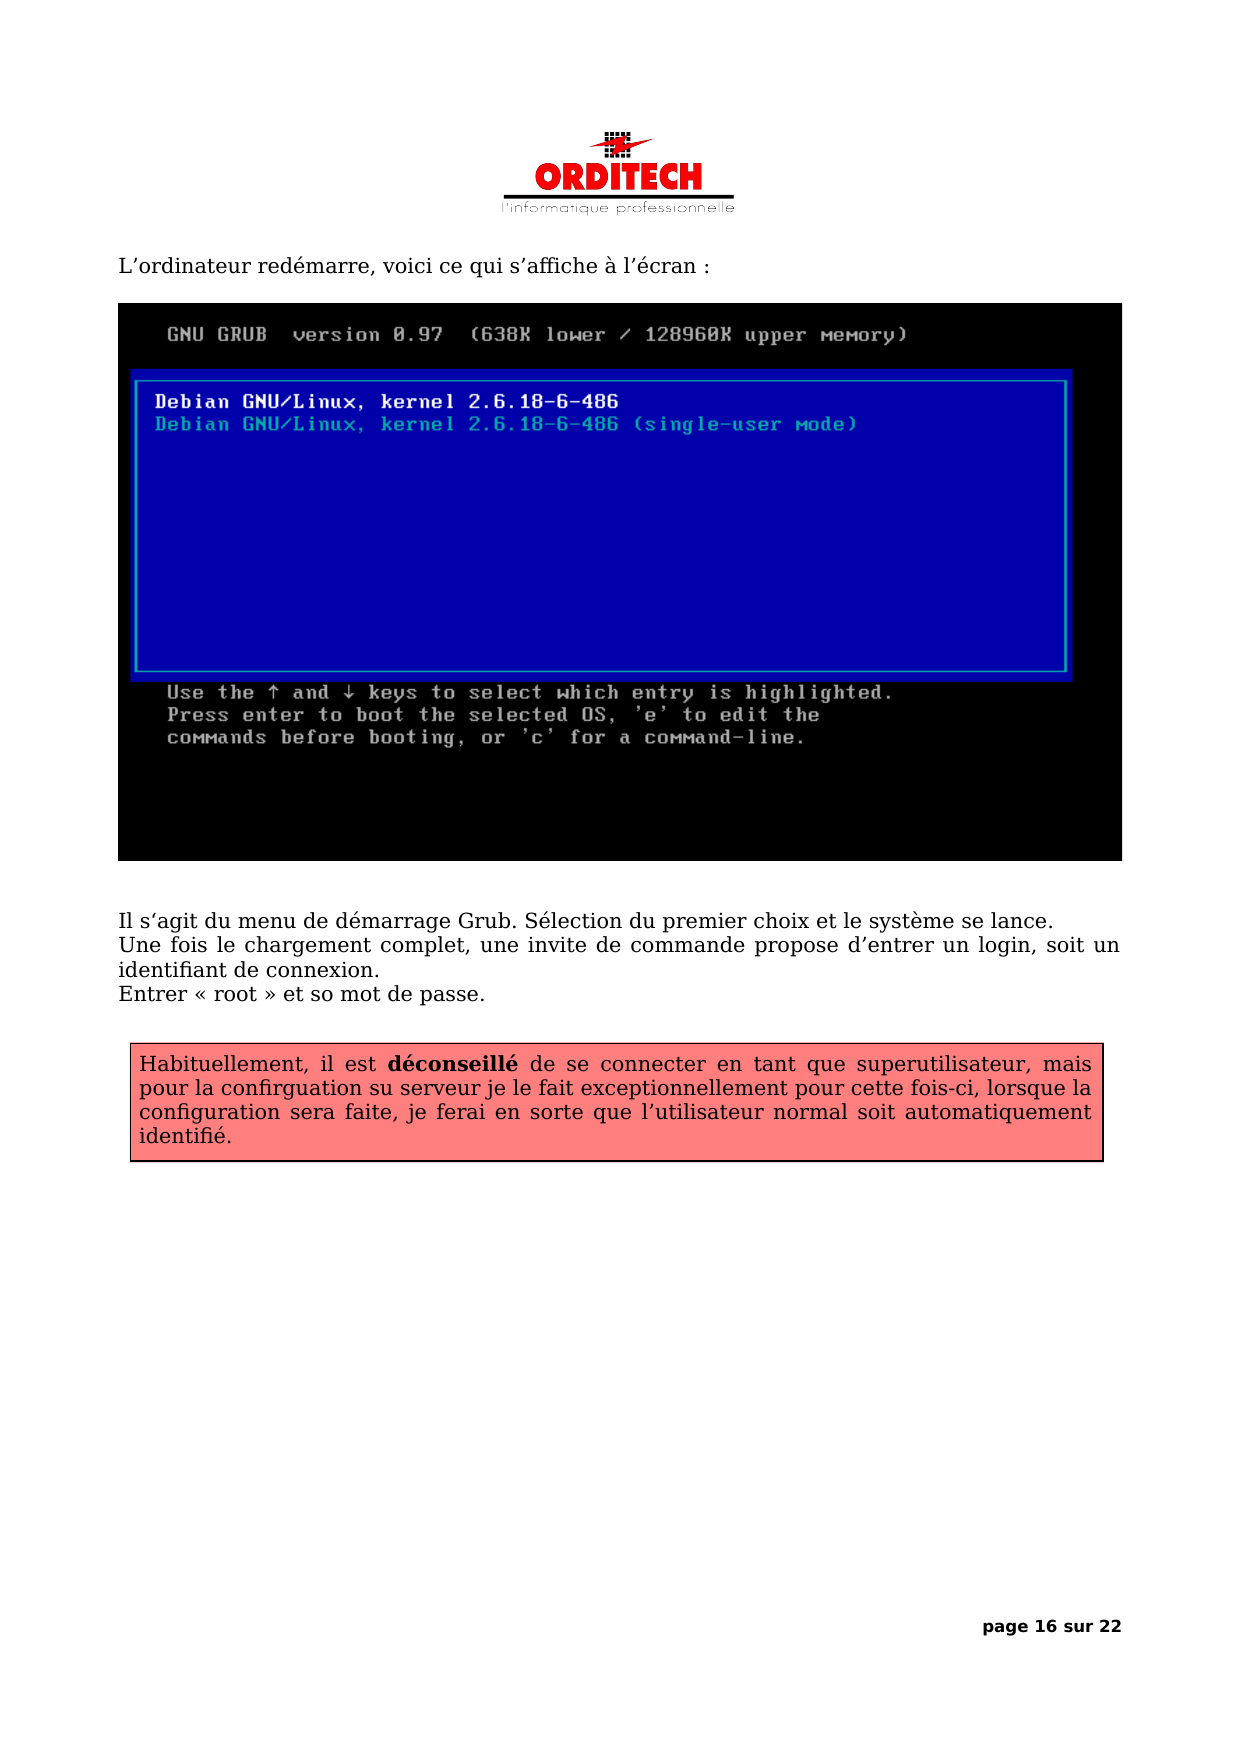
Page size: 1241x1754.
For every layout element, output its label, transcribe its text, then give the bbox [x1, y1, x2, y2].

text Entrer « root » et so mot de passe. [118, 982, 1122, 1006]
picture [118, 303, 1123, 861]
text L’ordinateur redémarre, voici ce qui s’affiche à l’écran : [118, 254, 1122, 279]
picture [489, 122, 751, 225]
text Il s‘agit du menu de démarrage Grub. Sélection du premier choix et le système se lance. [118, 909, 1122, 933]
text Une fois le chargement complet, une invite de commande propose d’entrer un login, soit un identifiant de connexion. [118, 933, 1122, 982]
text Habituellement, il est déconseillé de se connecter en tant que superutilisateur, mais pour la confirguation su serveur je le fait exceptionnellement pour cette fois-ci, lorsque la configuration sera faite, je ferai en sorte que l’utilisateur normal soit automatiquement identifié. [139, 1051, 1093, 1149]
